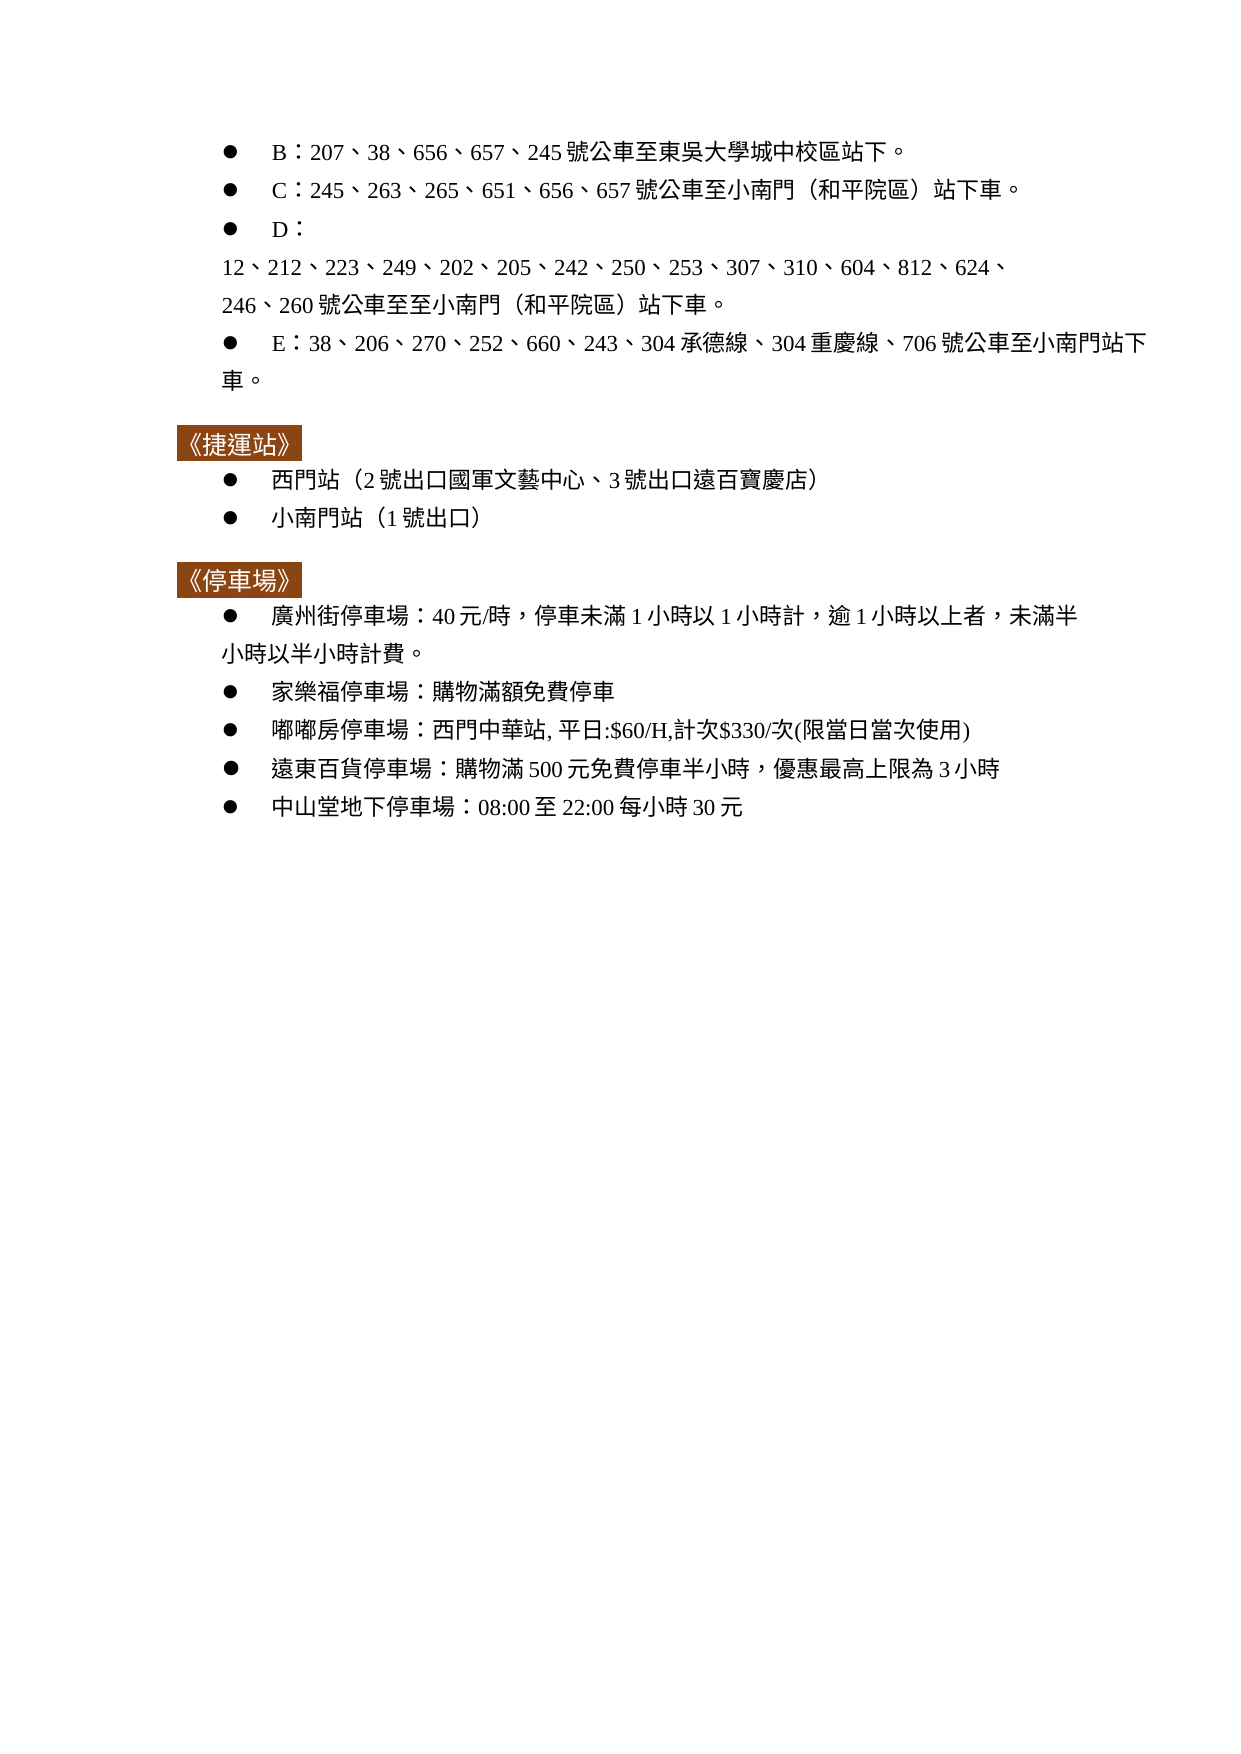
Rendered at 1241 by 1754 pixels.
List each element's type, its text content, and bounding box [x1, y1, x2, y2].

list 嘟嘟房停車場：西門中華站, 平日:$60/H,計次$330/次(限當日當次使用) [222, 712, 1093, 746]
list D：12、212、223、249、202、205、242、250、253、307、310、604、812、624、 246、260號公車至至小南門（和平院區）站下車。 [222, 211, 1093, 320]
list B：207、38、656、657、245號公車至東吳大學城中校區站下。 [222, 134, 1093, 167]
list 家樂福停車場：購物滿額免費停車 [222, 674, 1093, 707]
text 《停車場》 [177, 562, 1093, 598]
list 小南門站（1號出口） [222, 499, 1093, 533]
text 《捷運站》 [177, 425, 1093, 461]
list E：38、206、270、252、660、243、304承德線、304重慶線、706號公車至小南門站下車。 [222, 325, 1162, 396]
list C：245、263、265、651、656、657號公車至小南門（和平院區）站下車。 [222, 172, 1093, 206]
list 遠東百貨停車場：購物滿500元免費停車半小時，優惠最高上限為3小時 [222, 751, 1093, 784]
list 中山堂地下停車場：08:00至22:00每小時30元 [222, 789, 1093, 822]
list 西門站（2號出口國軍文藝中心、3號出口遠百寶慶店） [222, 461, 1093, 495]
list 廣州街停車場：40元/時，停車未滿1小時以1小時計，逾1小時以上者，未滿半小時以半小時計費。 [222, 598, 1093, 669]
